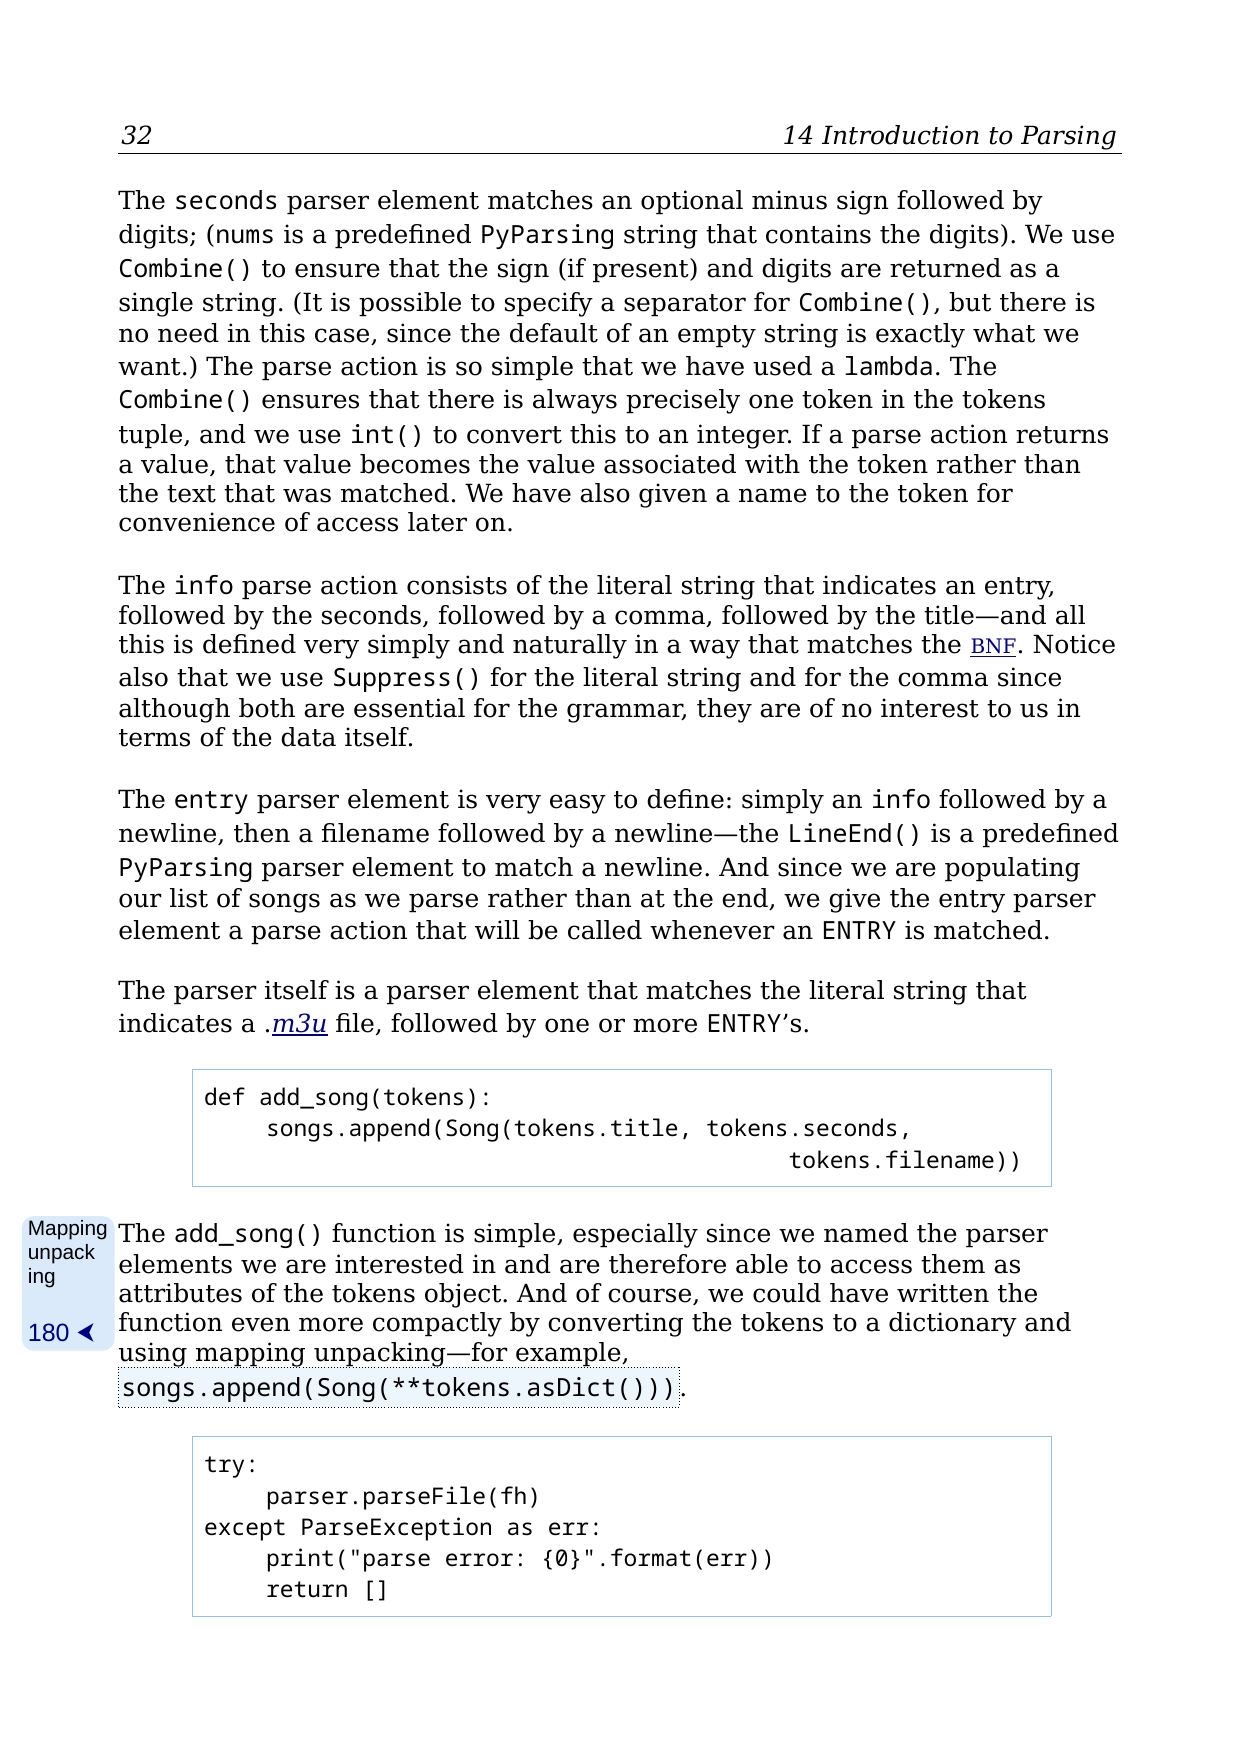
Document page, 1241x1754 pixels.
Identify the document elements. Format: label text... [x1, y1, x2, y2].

text The parser itself is a parser element that matches the literal string that indicates a .m3u file, followed by one or more ENTRY’s. [118, 976, 1122, 1040]
text The info parse action consists of the literal string that indicates an entry, followed by the seconds, followed by a comma, followed by the title—and all this is defined very simply and naturally in a way that matches the bnf. Notice also that we use Suppress() for the literal string and for the comma since although both are essential for the grammar, they are of no interest to us in terms of the data itself. [118, 567, 1122, 752]
text The entry parser element is very easy to define: simply an info followed by a newline, then a filename followed by a newline—the LineEnd() is a predefined PyParsing parser element to match a newline. And since we are populating our list of songs as we parse rather than at the end, we give the entry parser element a parse action that will be called whenever an ENTRY is matched. [118, 782, 1122, 947]
text try: [193, 1437, 1051, 1468]
text print("parse error: {0}".format(err)) [193, 1530, 1051, 1561]
text parser.parseFile(fh) [193, 1468, 1051, 1499]
text The seconds parser element matches an optional minus sign followed by digits; (nums is a predefined PyParsing string that contains the digits). We use Combine() to ensure that the sign (if present) and digits are returned as a single string. (It is possible to specify a separator for Combine(), but there is no need in this case, since the default of an empty string is exactly what we want.) The parse action is so simple that we have used a lambda. The Combine() ensures that there is always precisely one token in the tokens tuple, and we use int() to convert this to an integer. If a parse action returns a value, that value becomes the value associated with the token rather than the text that was matched. We have also given a name to the token for convenience of access later on. [118, 183, 1122, 538]
text tokens.filename)) [193, 1132, 1051, 1186]
text songs.append(Song(tokens.title, tokens.seconds, [193, 1100, 1051, 1132]
text def add_song(tokens): [193, 1070, 1051, 1100]
text The add_song() function is simple, especially since we named the parser elements we are interested in and are therefore able to access them as attributes of the tokens object. And of course, we could have written the function even more compactly by converting the tokens to a dictionary and using mapping unpacking—for example, songs.append(Song(**tokens.asDict())). [118, 1216, 1122, 1407]
text except ParseException as err: [193, 1499, 1051, 1530]
text return [] [193, 1561, 1051, 1616]
